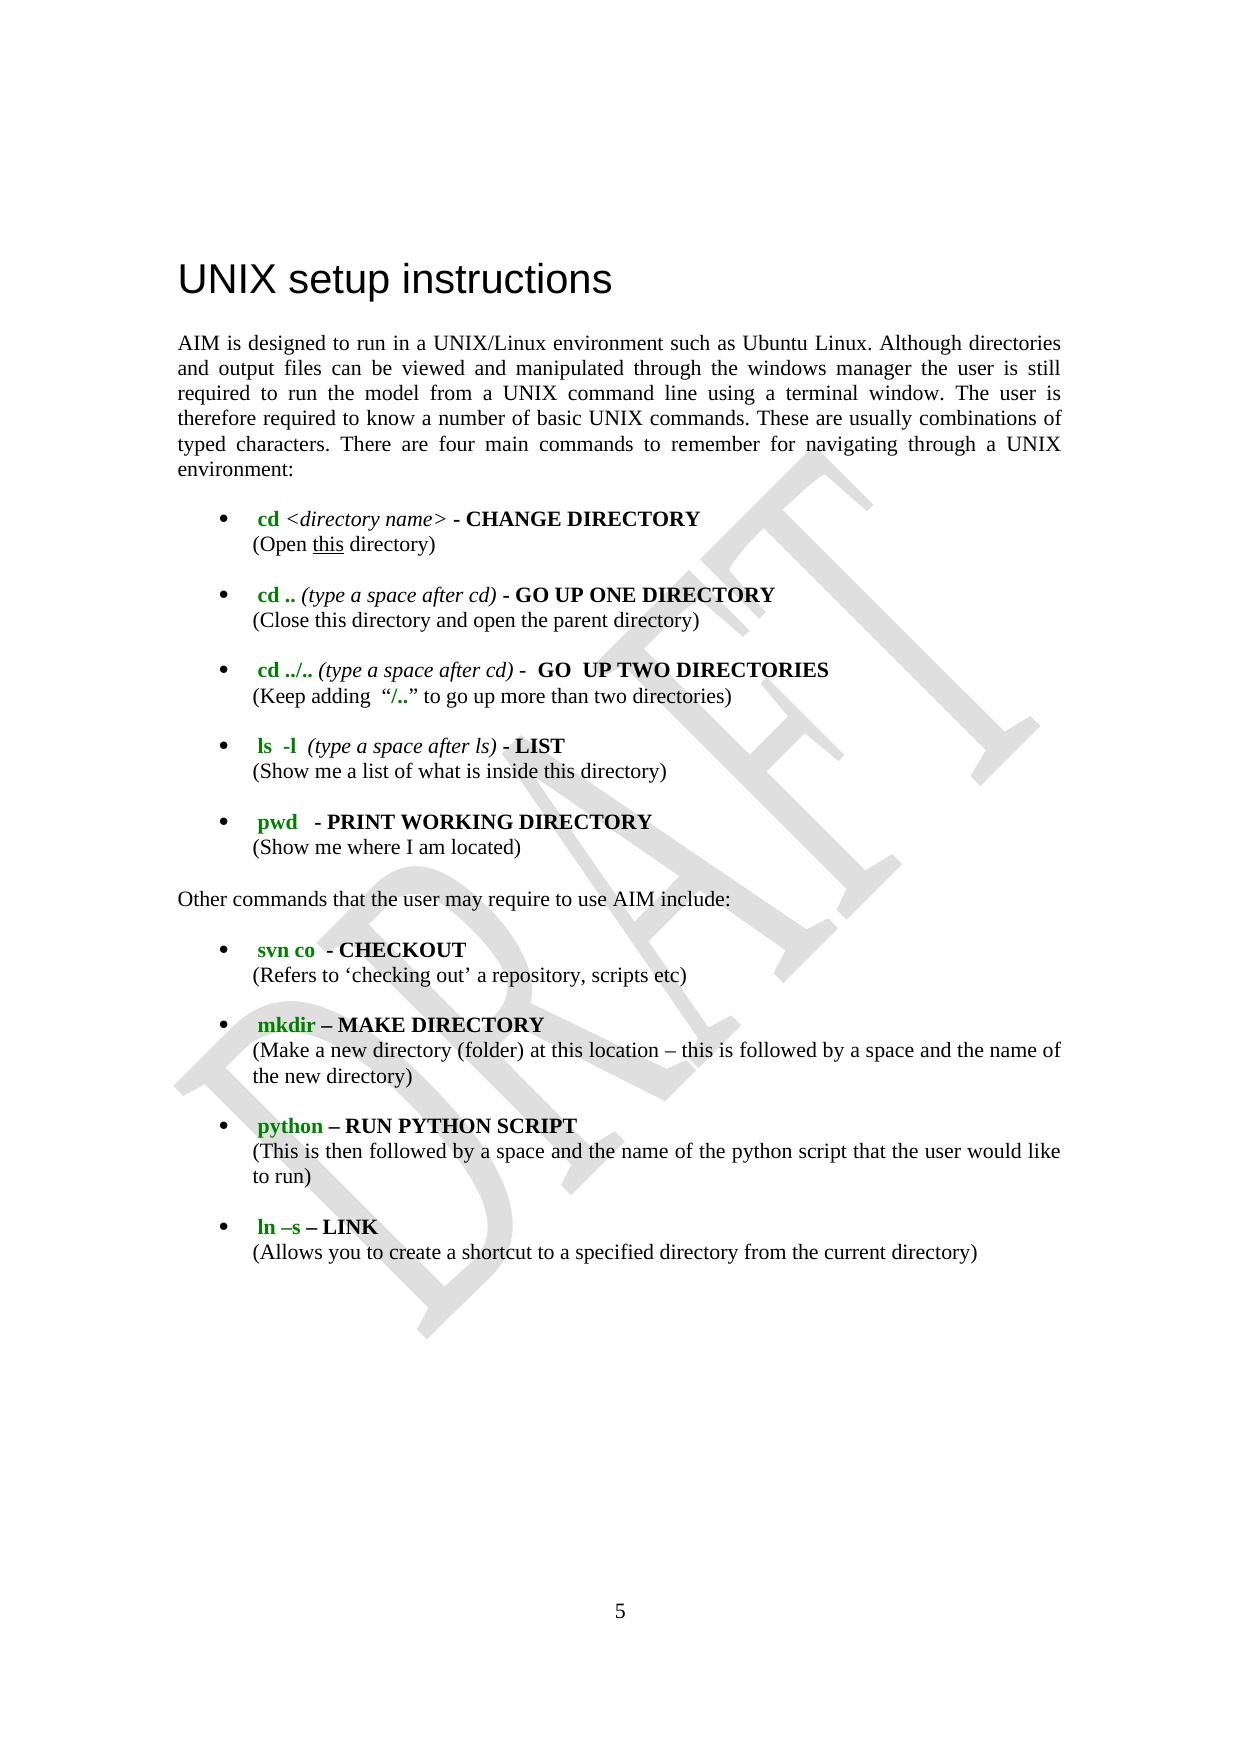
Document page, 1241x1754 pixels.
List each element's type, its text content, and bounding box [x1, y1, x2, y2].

text (This is then followed by a space and the name of the python script that the user would like to run) [252, 1138, 308, 1189]
text (Close this directory and open the parent directory) [220, 607, 650, 632]
text (Keep adding “/..” to go up more than two directories) [957, 683, 1063, 708]
text Other commands that the user may require to use AIM include: [463, 884, 609, 911]
text (Show me a list of what is inside this directory) [556, 758, 739, 783]
text (Make a new directory (folder) at this location – this is followed by a space and the name of the new directory) [603, 1037, 1063, 1088]
text Other commands that the user may require to use AIM include: [610, 884, 670, 911]
list cd .. (type a space after cd) - GO UP ONE DIRECTORY [856, 582, 1063, 607]
list svn co - CHECKOUT [514, 937, 644, 962]
text AIM is designed to run in a UNIX/Linux environment such as Ubuntu Linux. Although directories and output files can be viewed and manipulated through the windows manager the user is still required to run the model from a UNIX command line using a terminal window. The user is therefore required to know a number of basic UNIX commands. These are usually combinations of typed characters. There are four main commands to remember for navigating through a UNIX environment: [177, 330, 1063, 481]
list python – RUN PYTHON SCRIPT [272, 1113, 440, 1138]
text Other commands that the user may require to use AIM include: [742, 884, 846, 911]
text Other commands that the user may require to use AIM include: [857, 884, 1063, 911]
list cd .. (type a space after cd) - GO UP ONE DIRECTORY [741, 582, 841, 607]
text (This is then followed by a space and the name of the python script that the user would like to run) [579, 1138, 1063, 1189]
list mkdir – MAKE DIRECTORY [552, 1012, 696, 1037]
text (Refers to ‘checking out’ a repository, scripts etc) [408, 962, 507, 987]
list cd ../.. (type a space after cd) - GO UP TWO DIRECTORIES [654, 657, 917, 683]
text (Refers to ‘checking out’ a repository, scripts etc) [527, 962, 662, 987]
list mkdir – MAKE DIRECTORY [220, 1012, 249, 1037]
list svn co - CHECKOUT [220, 937, 367, 962]
list pwd - PRINT WORKING DIRECTORY [220, 809, 556, 834]
text [739, 531, 791, 557]
text (Keep adding “/..” to go up more than two directories) [220, 683, 664, 708]
text (Allows you to create a shortcut to a specified directory from the current directory) [220, 1239, 383, 1264]
list ls -l (type a space after ls) - LIST [220, 733, 714, 758]
list pwd - PRINT WORKING DIRECTORY [558, 809, 616, 834]
list mkdir – MAKE DIRECTORY [338, 1012, 442, 1037]
text (This is then followed by a space and the name of the python script that the user would like to run) [478, 1138, 570, 1189]
text (Close this directory and open the parent directory) [881, 607, 1063, 632]
list svn co - CHECKOUT [383, 937, 498, 962]
text (Refers to ‘checking out’ a repository, scripts etc) [664, 962, 1063, 987]
list cd .. (type a space after cd) - GO UP ONE DIRECTORY [220, 582, 675, 607]
text (Show me a list of what is inside this directory) [220, 758, 521, 783]
list pwd - PRINT WORKING DIRECTORY [631, 809, 790, 834]
text [831, 834, 1063, 859]
list [730, 733, 770, 754]
text [575, 834, 652, 859]
list [824, 733, 985, 758]
text (Make a new directory (folder) at this location – this is followed by a space and the name of the new directory) [379, 1037, 493, 1088]
list python – RUN PYTHON SCRIPT [220, 1113, 257, 1138]
text (Show me where I am located) [220, 834, 573, 859]
list [782, 735, 833, 758]
list ln –s – LINK [373, 1214, 487, 1239]
list cd ../.. (type a space after cd) - GO UP TWO DIRECTORIES [220, 657, 639, 683]
text (Close this directory and open the parent directory) [662, 607, 736, 632]
text (Keep adding “/..” to go up more than two directories) [680, 683, 780, 708]
text (Allows you to create a shortcut to a specified directory from the current directory) [398, 1239, 485, 1264]
list python – RUN PYTHON SCRIPT [559, 1113, 1063, 1138]
list [1010, 733, 1063, 758]
list cd .. (type a space after cd) - GO UP ONE DIRECTORY [703, 582, 746, 607]
list cd <directory name> - CHANGE DIRECTORY [220, 506, 752, 531]
text (Close this directory and open the parent directory) [728, 607, 866, 632]
list mkdir – MAKE DIRECTORY [458, 1012, 496, 1031]
list [784, 506, 1063, 531]
text (Show me a list of what is inside this directory) [985, 758, 1063, 783]
text (Make a new directory (folder) at this location – this is followed by a space and the name of the new directory) [498, 1037, 636, 1088]
list ln –s – LINK [220, 1214, 358, 1239]
text Other commands that the user may require to use AIM include: [177, 884, 374, 911]
text (Refers to ‘checking out’ a repository, scripts etc) [220, 962, 392, 987]
text (This is then followed by a space and the name of the python script that the user would like to run) [297, 1138, 476, 1189]
text (Open this directory) [220, 531, 727, 557]
list svn co - CHECKOUT [649, 937, 785, 962]
text (Show me a list of what is inside this directory) [768, 758, 980, 783]
text [668, 834, 815, 859]
text (Make a new directory (folder) at this location – this is followed by a space and the name of the new directory) [252, 1037, 392, 1088]
list svn co - CHECKOUT [806, 937, 1063, 962]
list mkdir – MAKE DIRECTORY [699, 1012, 1063, 1037]
text [805, 531, 1063, 557]
subtitle UNIX setup instructions [177, 255, 1063, 303]
text (Allows you to create a shortcut to a specified directory from the current directory) [502, 1239, 1063, 1264]
list pwd - PRINT WORKING DIRECTORY [806, 809, 1063, 834]
list ln –s – LINK [512, 1214, 1063, 1239]
list python – RUN PYTHON SCRIPT [458, 1113, 543, 1138]
text (Keep adding “/..” to go up more than two directories) [774, 683, 942, 708]
list cd ../.. (type a space after cd) - GO UP TWO DIRECTORIES [931, 657, 1063, 683]
